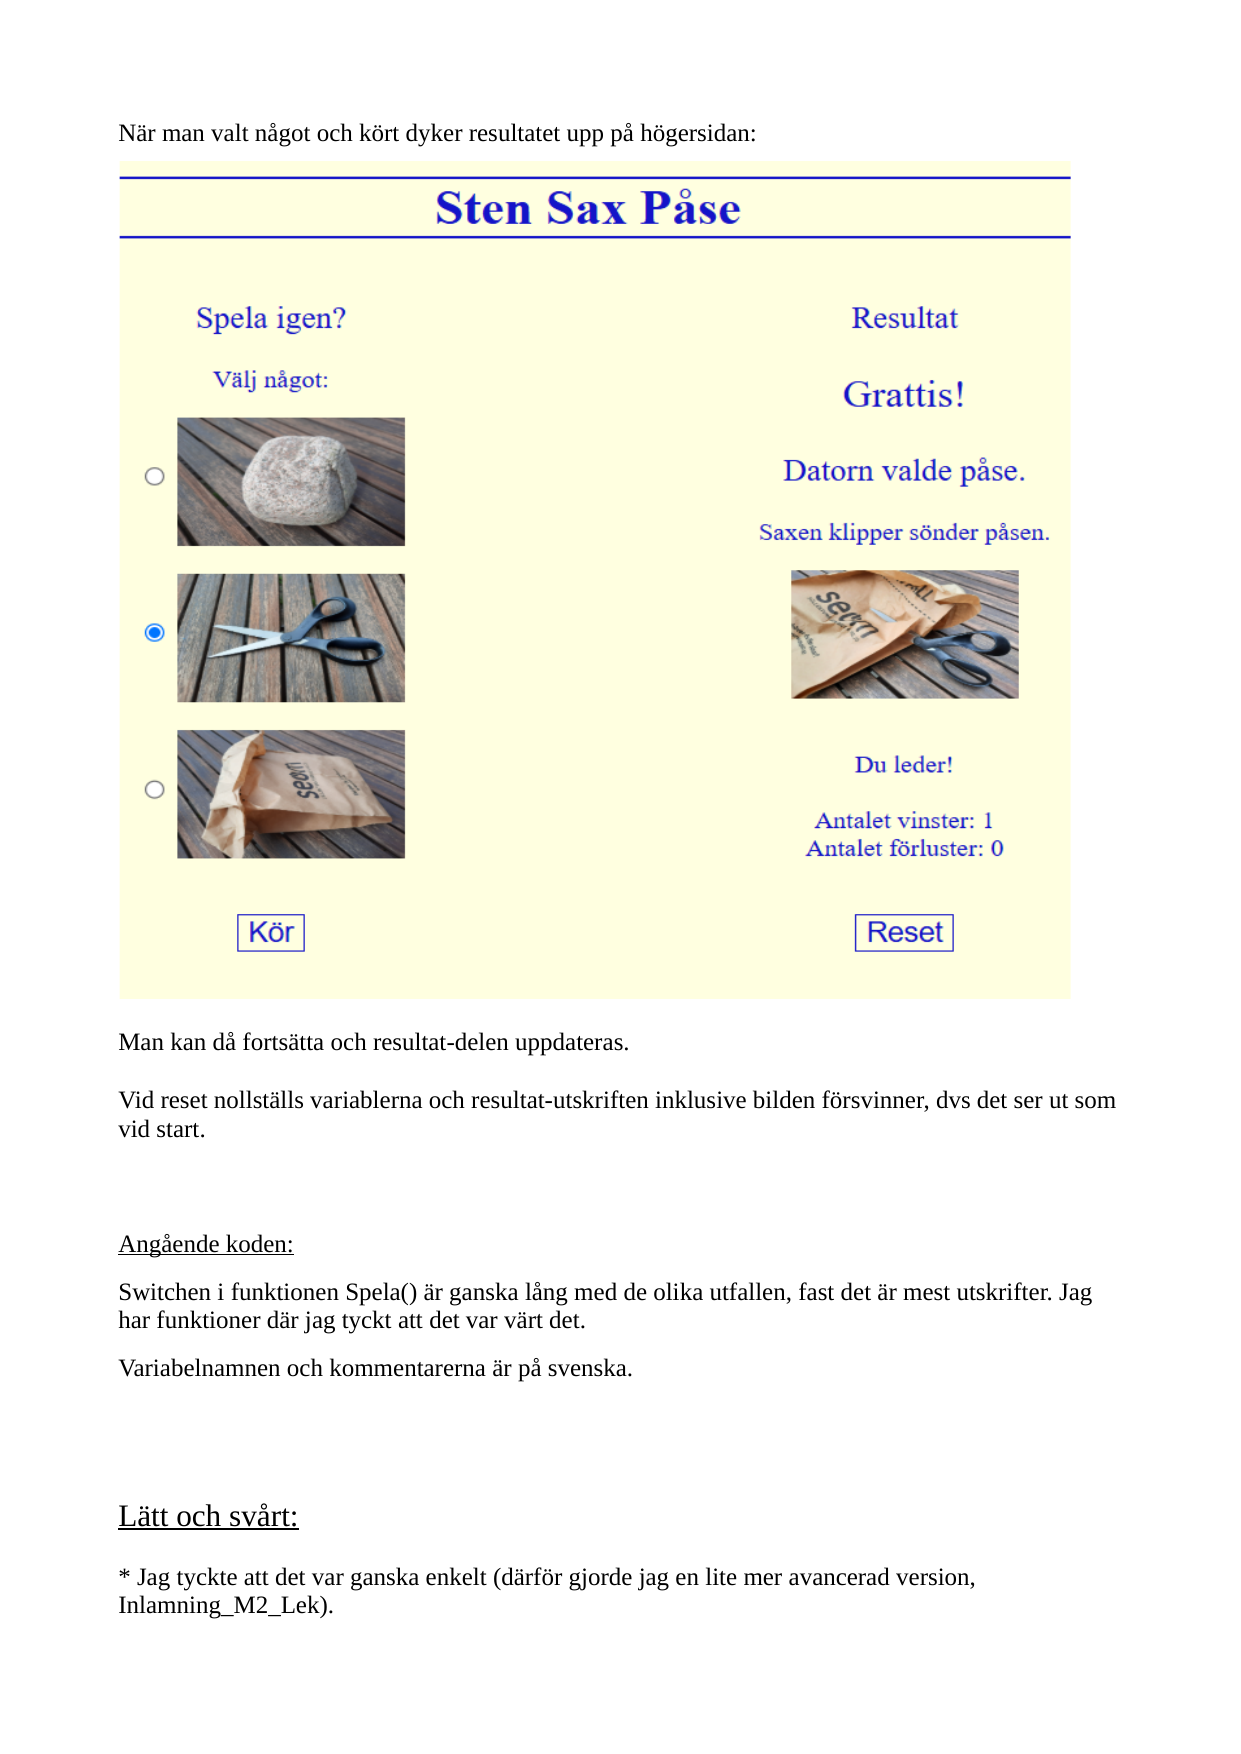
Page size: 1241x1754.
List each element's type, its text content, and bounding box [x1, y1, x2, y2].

text Man kan då fortsätta och resultat-delen uppdateras. [118, 1027, 1122, 1056]
picture [119, 161, 1071, 999]
text * Jag tyckte att det var ganska enkelt (därför gjorde jag en lite mer avancerad version, Inlamning_M2_Lek). [118, 1562, 1122, 1619]
text Variabelnamnen och kommentarerna är på svenska. [118, 1353, 1122, 1382]
text Vid reset nollställs variablerna och resultat-utskriften inklusive bilden försvinner, dvs det ser ut som vid start. [118, 1085, 1122, 1142]
text Lätt och svårt: [118, 1497, 1122, 1533]
text Angående koden: [118, 1229, 1122, 1257]
text Switchen i funktionen Spela() är ganska lång med de olika utfallen, fast det är mest utskrifter. Jag har funktioner där jag tyckt att det var värt det. [118, 1277, 1122, 1334]
text När man valt något och kört dyker resultatet upp på högersidan: [118, 118, 1122, 147]
